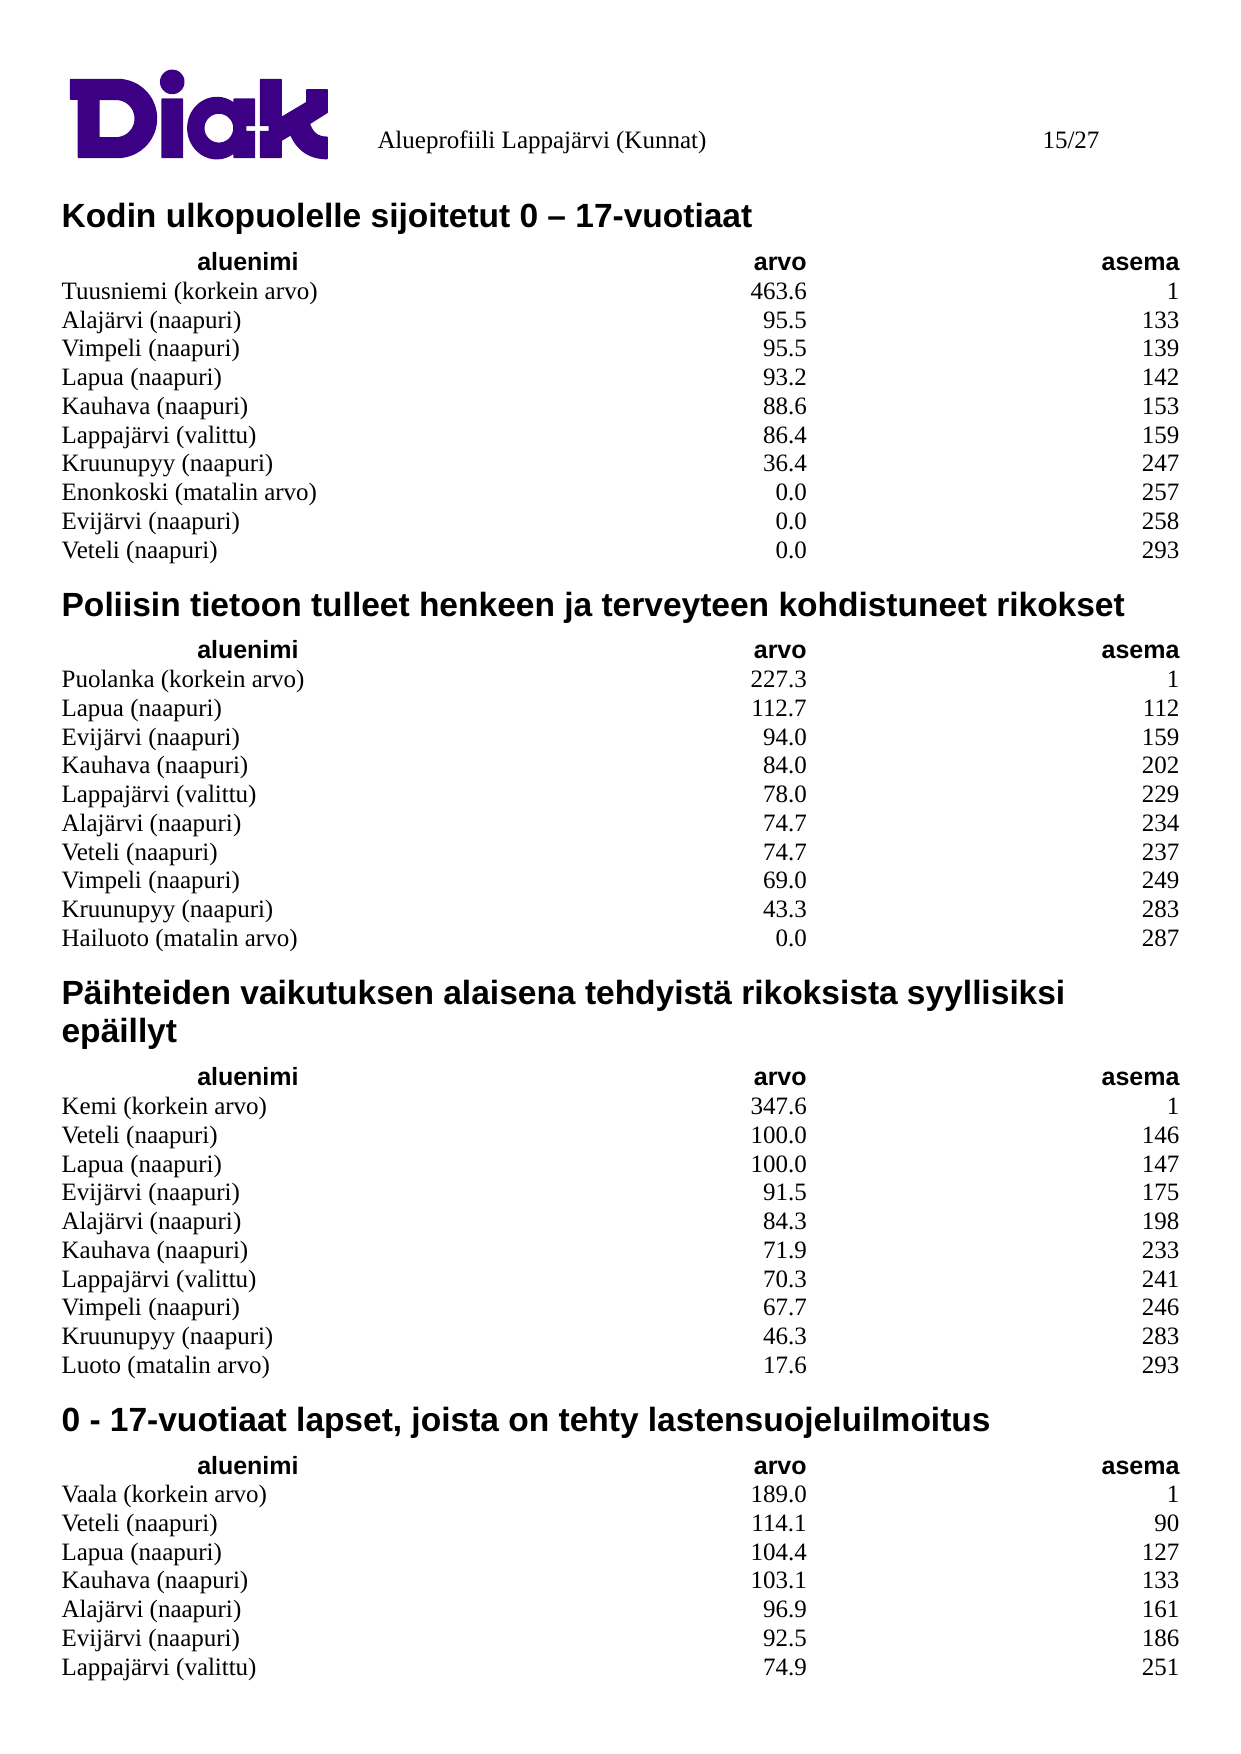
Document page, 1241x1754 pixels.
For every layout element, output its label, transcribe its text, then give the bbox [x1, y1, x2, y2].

table_cell 283 [806, 894, 1179, 923]
table_cell 46.3 [434, 1321, 806, 1350]
table_cell 104.4 [434, 1537, 806, 1566]
table_cell 43.3 [434, 894, 806, 923]
table_cell 127 [806, 1537, 1179, 1566]
table_header arvo [434, 636, 806, 664]
table_cell Kauhava (naapuri) [61, 391, 434, 420]
table_header aluenimi [61, 636, 434, 664]
table_cell Kruunupyy (naapuri) [61, 449, 434, 477]
subtitle 0 - 17-vuotiaat lapset, joista on tehty lastensuojeluilmoitus [61, 1399, 1179, 1438]
table_cell Luoto (matalin arvo) [61, 1350, 434, 1379]
table_cell 246 [806, 1293, 1179, 1321]
table_cell 74.9 [434, 1652, 806, 1681]
table_cell Lapua (naapuri) [61, 362, 434, 391]
table_cell 159 [806, 420, 1179, 448]
table_cell Veteli (naapuri) [61, 535, 434, 563]
table_cell 69.0 [434, 866, 806, 894]
table_cell 283 [806, 1321, 1179, 1350]
table_cell 91.5 [434, 1178, 806, 1206]
subtitle Poliisin tietoon tulleet henkeen ja terveyteen kohdistuneet rikokset [61, 584, 1179, 623]
table_header aluenimi [61, 247, 434, 276]
table_cell 84.0 [434, 751, 806, 779]
table_cell 1 [806, 1091, 1179, 1120]
table_cell 112.7 [434, 693, 806, 722]
table_cell 100.0 [434, 1149, 806, 1177]
table_cell Hailuoto (matalin arvo) [61, 923, 434, 952]
table_cell 133 [806, 1566, 1179, 1594]
table_cell Alajärvi (naapuri) [61, 1594, 434, 1623]
table_cell Alajärvi (naapuri) [61, 1206, 434, 1235]
table_cell Evijärvi (naapuri) [61, 1178, 434, 1206]
table_cell Evijärvi (naapuri) [61, 722, 434, 751]
table_cell 67.7 [434, 1293, 806, 1321]
table_cell 293 [806, 1350, 1179, 1379]
table_header asema [806, 1063, 1179, 1091]
table_cell Evijärvi (naapuri) [61, 506, 434, 535]
table_cell 202 [806, 751, 1179, 779]
table_cell 84.3 [434, 1206, 806, 1235]
table_cell 175 [806, 1178, 1179, 1206]
table_cell 251 [806, 1652, 1179, 1681]
table_cell 0.0 [434, 535, 806, 563]
table_header asema [806, 1451, 1179, 1479]
table_cell Alajärvi (naapuri) [61, 808, 434, 837]
table_cell 249 [806, 866, 1179, 894]
table_cell Veteli (naapuri) [61, 837, 434, 866]
table_cell Kruunupyy (naapuri) [61, 894, 434, 923]
table_cell 0.0 [434, 923, 806, 952]
table_cell 233 [806, 1235, 1179, 1264]
table_header asema [806, 636, 1179, 664]
table_cell 1 [806, 1479, 1179, 1508]
table_cell 74.7 [434, 837, 806, 866]
table_cell 36.4 [434, 449, 806, 477]
table_cell 1 [806, 276, 1179, 305]
table_cell 78.0 [434, 779, 806, 808]
table_header asema [806, 247, 1179, 276]
table_cell 258 [806, 506, 1179, 535]
table_cell 93.2 [434, 362, 806, 391]
subtitle Kodin ulkopuolelle sijoitetut 0 – 17-vuotiaat [61, 196, 1179, 235]
table_cell Vimpeli (naapuri) [61, 1293, 434, 1321]
table_cell 90 [806, 1508, 1179, 1537]
table_cell 1 [806, 664, 1179, 693]
table_cell 86.4 [434, 420, 806, 448]
table_cell 189.0 [434, 1479, 806, 1508]
table_cell Lapua (naapuri) [61, 1149, 434, 1177]
table_header arvo [434, 247, 806, 276]
table_cell 114.1 [434, 1508, 806, 1537]
table_cell Lappajärvi (valittu) [61, 1652, 434, 1681]
table_cell 94.0 [434, 722, 806, 751]
table_cell 96.9 [434, 1594, 806, 1623]
table_cell Tuusniemi (korkein arvo) [61, 276, 434, 305]
table_cell Evijärvi (naapuri) [61, 1623, 434, 1652]
table_cell 103.1 [434, 1566, 806, 1594]
table_cell 159 [806, 722, 1179, 751]
table_cell 133 [806, 305, 1179, 333]
table_cell 161 [806, 1594, 1179, 1623]
table_cell 95.5 [434, 305, 806, 333]
table_cell 17.6 [434, 1350, 806, 1379]
table_cell 198 [806, 1206, 1179, 1235]
table_header arvo [434, 1451, 806, 1479]
table_cell Lapua (naapuri) [61, 1537, 434, 1566]
table_cell 142 [806, 362, 1179, 391]
table_cell 241 [806, 1264, 1179, 1292]
table_cell 147 [806, 1149, 1179, 1177]
table_cell 71.9 [434, 1235, 806, 1264]
table_header arvo [434, 1063, 806, 1091]
table_cell 112 [806, 693, 1179, 722]
table_cell 293 [806, 535, 1179, 563]
table_cell 237 [806, 837, 1179, 866]
table_cell 70.3 [434, 1264, 806, 1292]
table_cell Alajärvi (naapuri) [61, 305, 434, 333]
table_cell 257 [806, 477, 1179, 506]
table_header aluenimi [61, 1451, 434, 1479]
table_cell 153 [806, 391, 1179, 420]
table_cell 146 [806, 1120, 1179, 1149]
table_cell 139 [806, 334, 1179, 362]
table_cell 247 [806, 449, 1179, 477]
table_cell 229 [806, 779, 1179, 808]
table_header aluenimi [61, 1063, 434, 1091]
table_cell 287 [806, 923, 1179, 952]
table_cell 0.0 [434, 477, 806, 506]
table_cell Kauhava (naapuri) [61, 1566, 434, 1594]
table_cell Vimpeli (naapuri) [61, 334, 434, 362]
table_cell Lapua (naapuri) [61, 693, 434, 722]
table_cell 88.6 [434, 391, 806, 420]
table_cell Kemi (korkein arvo) [61, 1091, 434, 1120]
table_cell 463.6 [434, 276, 806, 305]
table_cell Veteli (naapuri) [61, 1120, 434, 1149]
subtitle Päihteiden vaikutuksen alaisena tehdyistä rikoksista syyllisiksi epäillyt [61, 973, 1179, 1050]
table_cell 92.5 [434, 1623, 806, 1652]
table_cell Kauhava (naapuri) [61, 1235, 434, 1264]
table_cell Lappajärvi (valittu) [61, 420, 434, 448]
table_cell Kruunupyy (naapuri) [61, 1321, 434, 1350]
table_cell 95.5 [434, 334, 806, 362]
table_cell 186 [806, 1623, 1179, 1652]
table_cell Veteli (naapuri) [61, 1508, 434, 1537]
table_cell 347.6 [434, 1091, 806, 1120]
table_cell Enonkoski (matalin arvo) [61, 477, 434, 506]
table_cell Vaala (korkein arvo) [61, 1479, 434, 1508]
table_cell Lappajärvi (valittu) [61, 779, 434, 808]
table_cell 100.0 [434, 1120, 806, 1149]
table_cell 234 [806, 808, 1179, 837]
table_cell Puolanka (korkein arvo) [61, 664, 434, 693]
table_cell Vimpeli (naapuri) [61, 866, 434, 894]
table_cell Lappajärvi (valittu) [61, 1264, 434, 1292]
table_cell 227.3 [434, 664, 806, 693]
table_cell Kauhava (naapuri) [61, 751, 434, 779]
table_cell 74.7 [434, 808, 806, 837]
table_cell 0.0 [434, 506, 806, 535]
